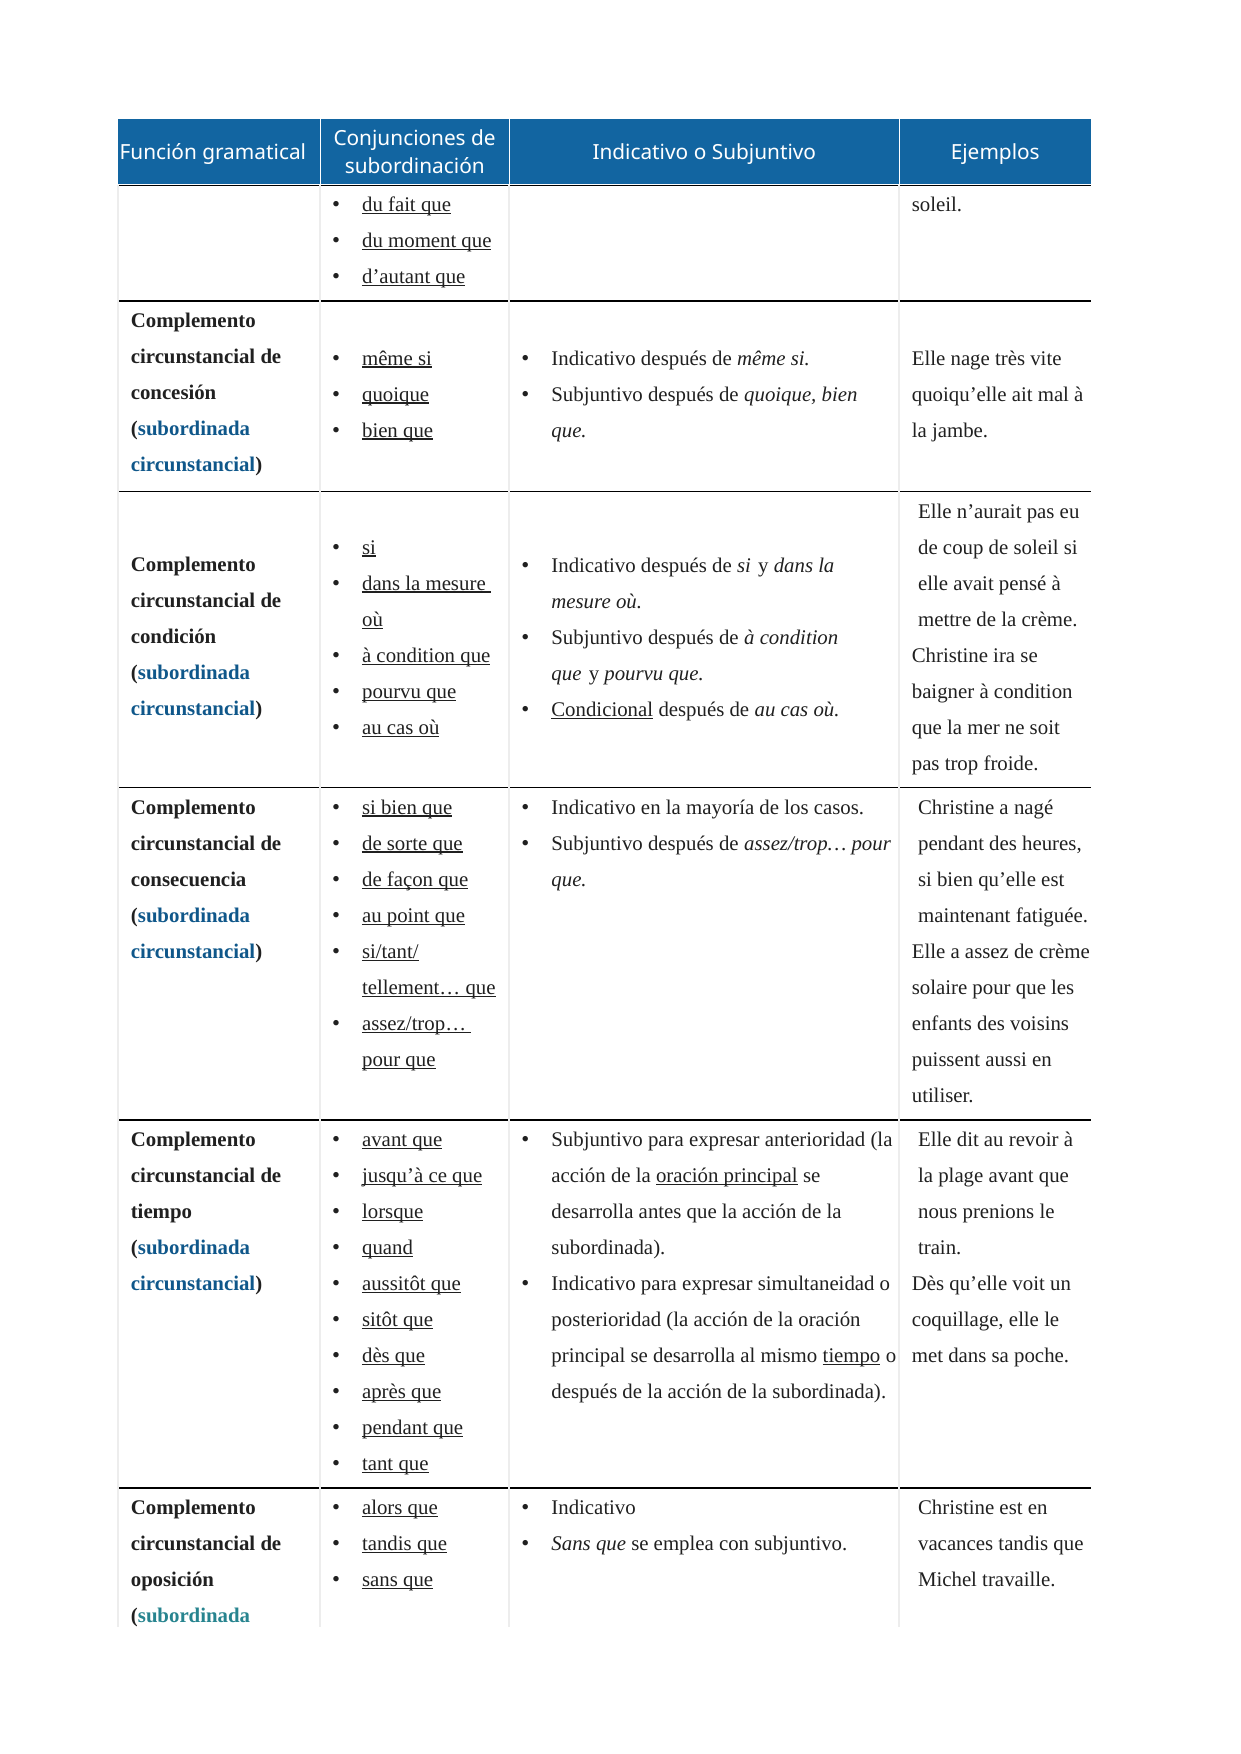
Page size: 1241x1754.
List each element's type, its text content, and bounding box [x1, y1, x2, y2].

table_header Ejemplos [900, 119, 1091, 184]
table_cell Complemento circunstancial de condición (subordinada circunstancial) [119, 492, 319, 787]
table_header Conjunciones de subordinación [321, 119, 509, 184]
table_cell Elle n’aurait pas eu de coup de soleil si elle avait pensé à mettre de la crème. Christine ira se baigner à condition que la mer ne soit pas trop froide. [900, 492, 1091, 787]
table_cell si dans la mesure où à condition que pourvu que au cas où [321, 492, 508, 787]
table_cell Indicativo Sans que se emplea con subjuntivo. [510, 1489, 898, 1627]
table_cell Christine est en vacances tandis que Michel travaille. [900, 1489, 1091, 1627]
table_cell Elle dit au revoir à la plage avant que nous prenions le train. Dès qu’elle voit un coquillage, elle le met dans sa poche. [900, 1121, 1091, 1487]
table_cell [119, 186, 319, 300]
table_cell Complemento circunstancial de concesión (subordinada circunstancial) [119, 302, 319, 491]
table_cell Complemento circunstancial de consecuencia (subordinada circunstancial) [119, 788, 319, 1119]
table_cell Indicativo después de même si. Subjuntivo después de quoique, bien que. [510, 302, 898, 491]
table_cell Elle nage très vite quoiqu’elle ait mal à la jambe. [900, 302, 1091, 491]
table_cell alors que tandis que sans que [321, 1489, 508, 1627]
table_cell Christine a nagé pendant des heures, si bien qu’elle est maintenant fatiguée. Elle a assez de crème solaire pour que les enfants des voisins puissent aussi en utiliser. [900, 788, 1091, 1119]
table_cell Complemento circunstancial de oposición (subordinada [119, 1489, 319, 1627]
table_cell Indicativo después de si y dans la mesure où. Subjuntivo después de à condition que y pourvu que. Condicional después de au cas où. [510, 492, 898, 787]
table_cell soleil. [900, 186, 1091, 300]
table_header Función gramatical [118, 119, 320, 184]
table_cell Complemento circunstancial de tiempo (subordinada circunstancial) [119, 1121, 319, 1487]
table_cell si bien que de sorte que de façon que au point que si/tant/tellement… que assez/trop… pour que [321, 788, 508, 1119]
table_cell même si quoique bien que [321, 302, 508, 491]
table_cell Subjuntivo para expresar anterioridad (la acción de la oración principal se desarrolla antes que la acción de la subordinada). Indicativo para expresar simultaneidad o posterioridad (la acción de la oración principal se desarrolla al mismo tiempo o después de la acción de la subordinada). [510, 1121, 898, 1487]
table_cell [510, 186, 898, 300]
table_cell avant que jusqu’à ce que lorsque quand aussitôt que sitôt que dès que après que pendant que tant que [321, 1121, 508, 1487]
table_header Indicativo o Subjuntivo [510, 119, 899, 184]
table_cell Indicativo en la mayoría de los casos. Subjuntivo después de assez/trop… pour que. [510, 788, 898, 1119]
table_cell puisque parce que comme vu que étant donné que du fait que du moment que d’autant que [321, 186, 508, 300]
